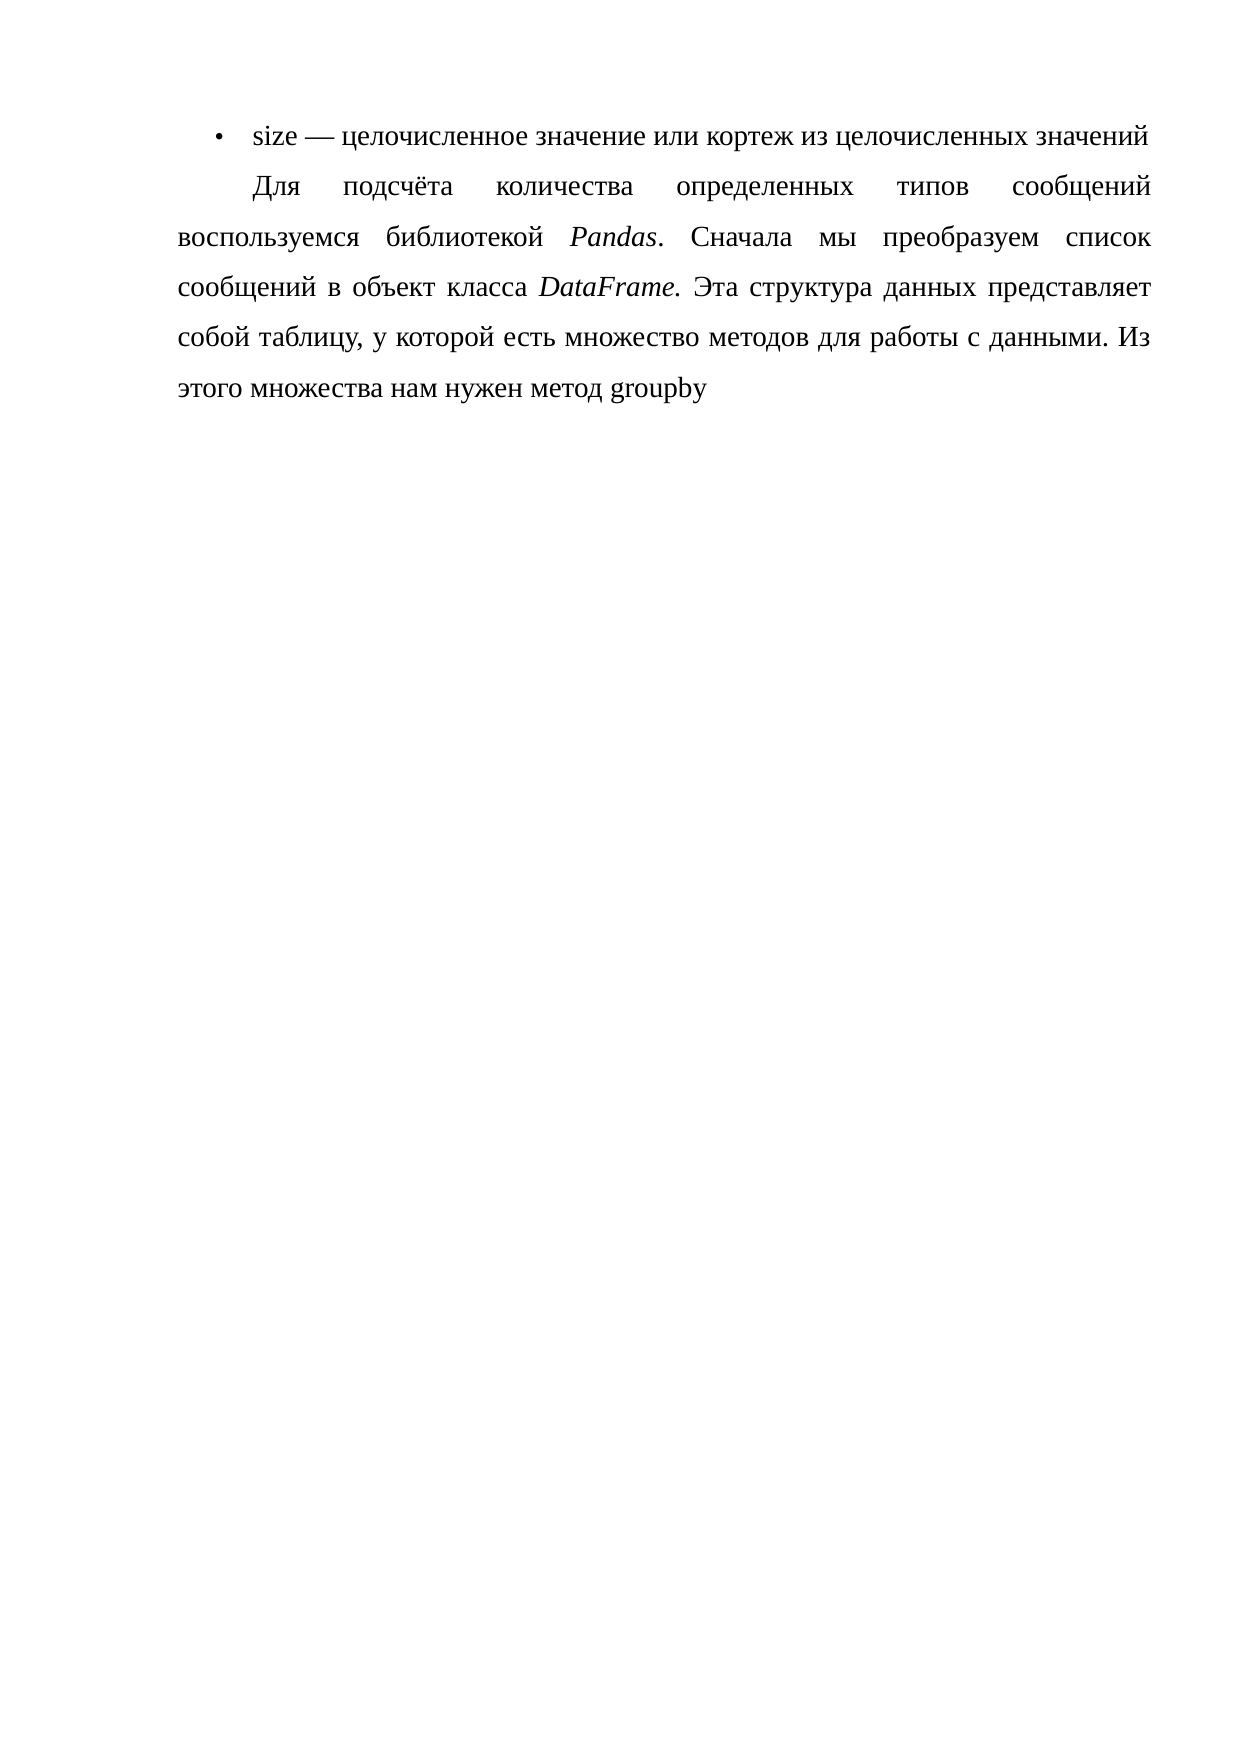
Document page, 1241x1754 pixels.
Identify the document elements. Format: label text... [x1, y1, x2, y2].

list size — целочисленное значение или кортеж из целочисленных значений [215, 118, 1152, 152]
text Для подсчёта количества определенных типов сообщений воспользуемся библиотекой Pandas. Сначала мы преобразуем список сообщений в объект класса DataFrame. Эта структура данных представляет собой таблицу, у которой есть множество методов для работы с данными. Из этого множества нам нужен метод groupby [177, 168, 1152, 403]
